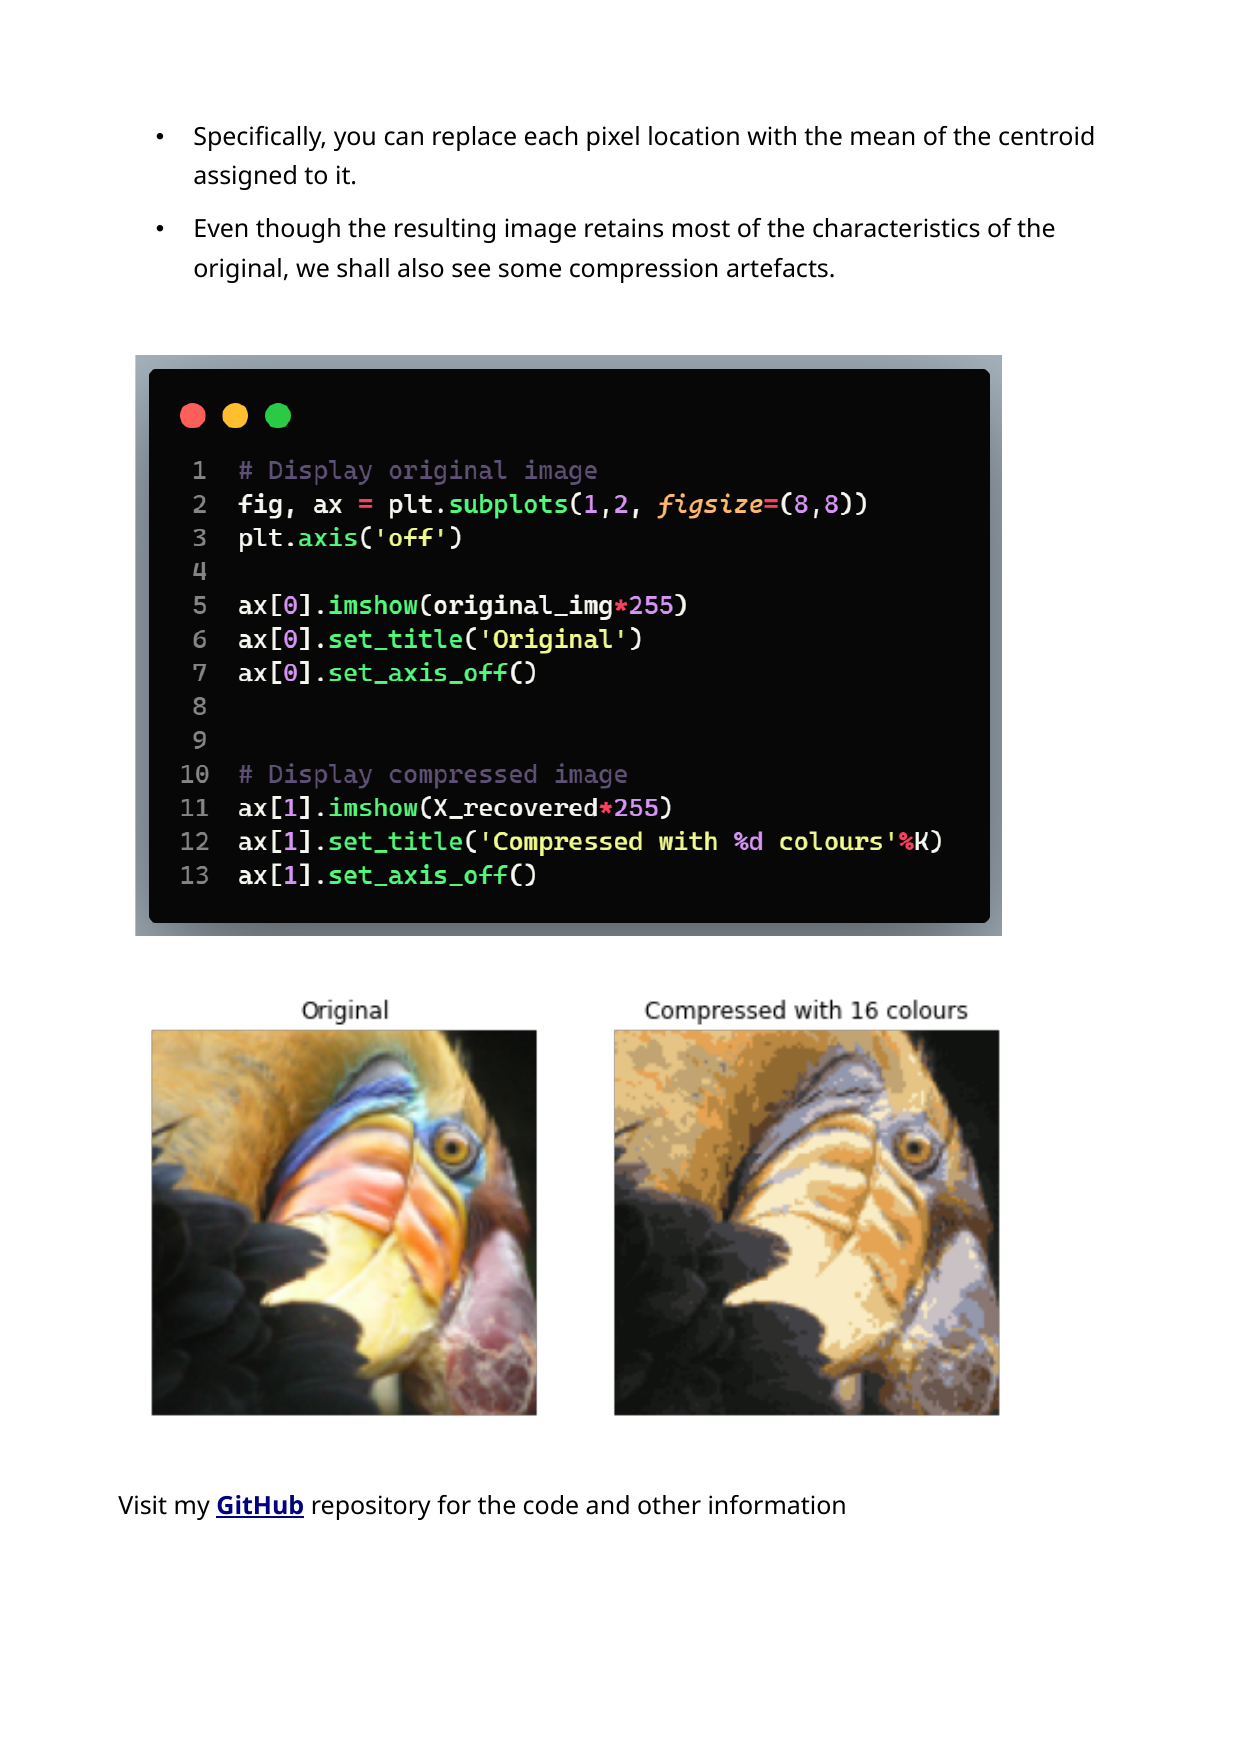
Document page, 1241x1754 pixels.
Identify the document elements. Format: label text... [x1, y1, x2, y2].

text Visit my GitHub repository for the code and other information [118, 1487, 1122, 1522]
list Even though the resulting image retains most of the characteristics of the original, we shall also see some compression artefacts. [156, 211, 1122, 284]
list Specifically, you can replace each pixel location with the mean of the centroid assigned to it. [156, 118, 1122, 191]
picture [135, 355, 1002, 936]
picture [139, 987, 1011, 1429]
